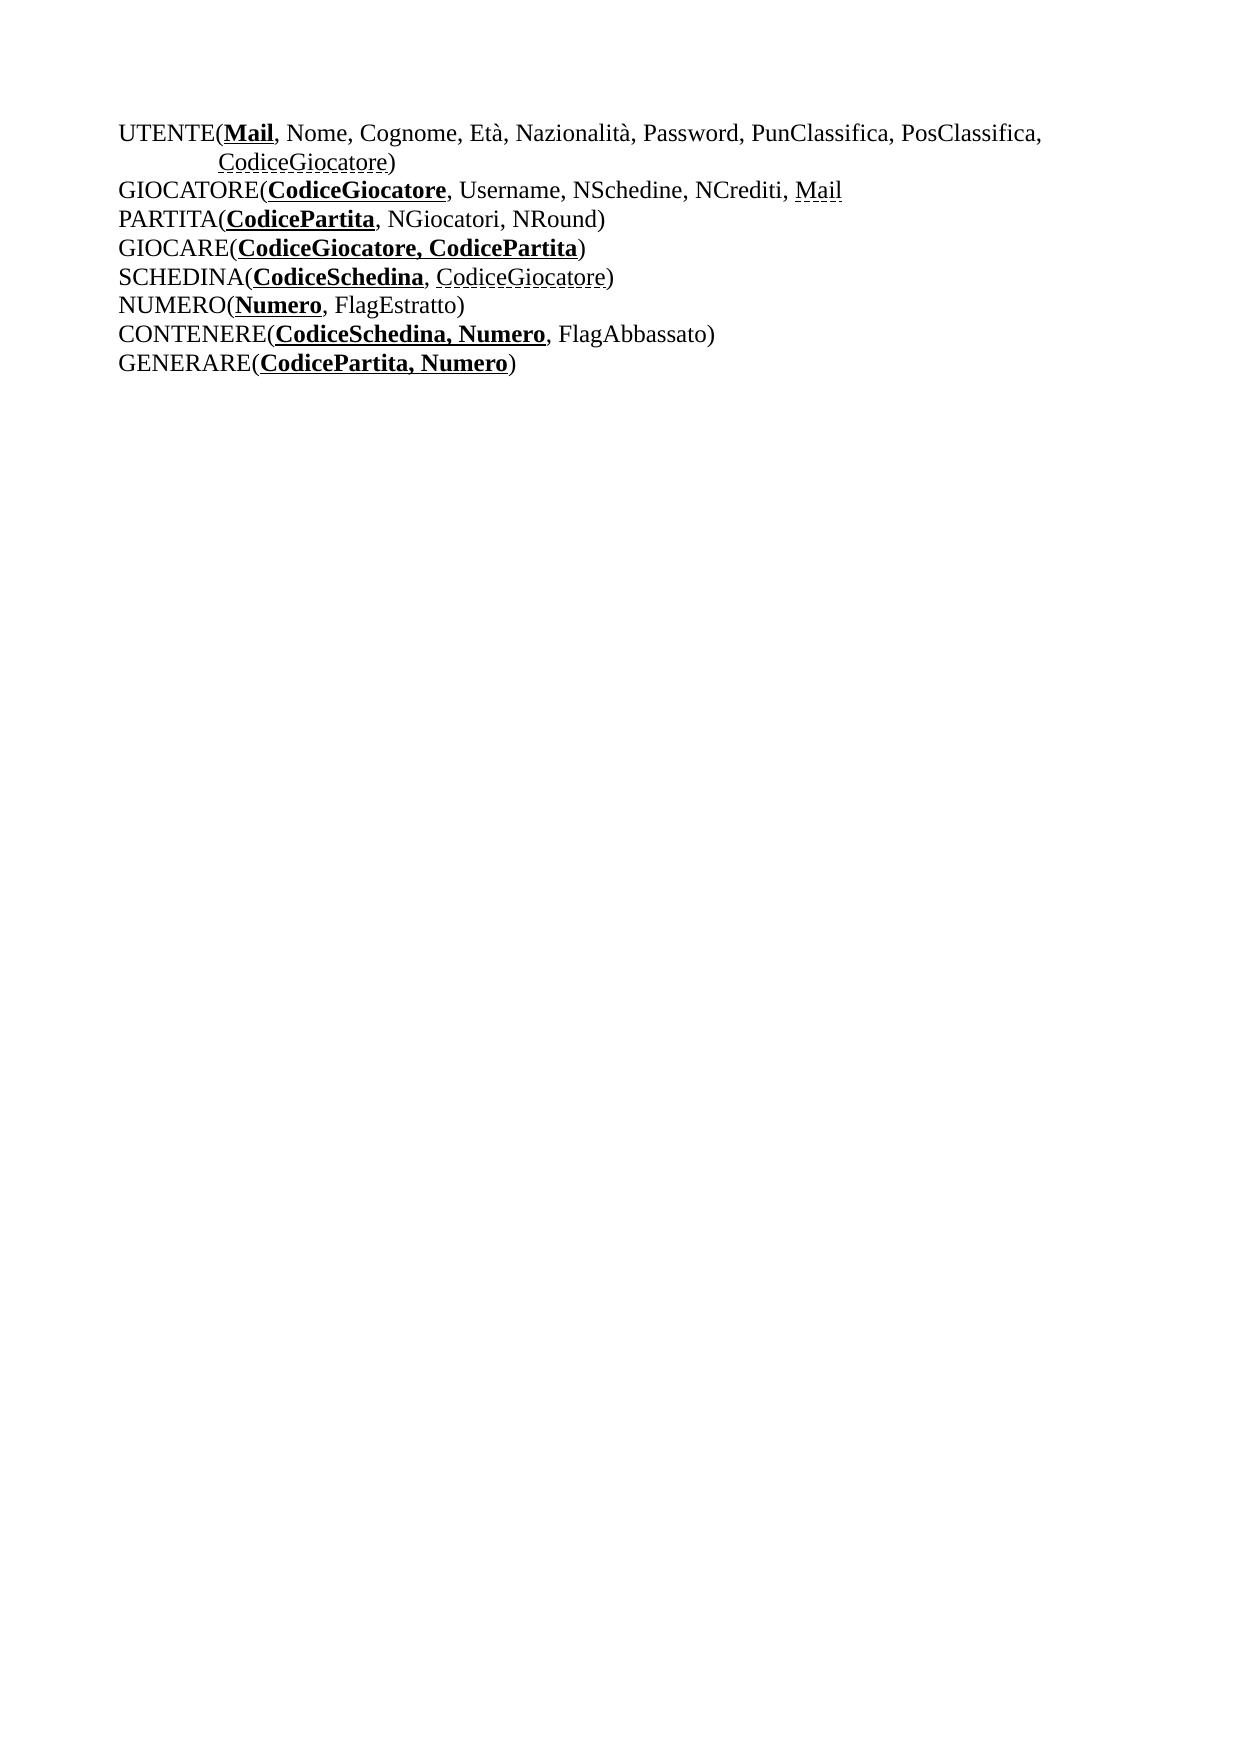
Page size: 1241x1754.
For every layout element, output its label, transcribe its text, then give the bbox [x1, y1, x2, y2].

text PARTITA(CodicePartita, NGiocatori, NRound) [118, 204, 1122, 233]
text GENERARE(CodicePartita, Numero) [118, 348, 1122, 377]
text NUMERO(Numero, FlagEstratto) [118, 291, 1122, 319]
text CodiceGiocatore) [118, 147, 1122, 176]
text SCHEDINA(CodiceSchedina, CodiceGiocatore) [118, 262, 1122, 291]
text CONTENERE(CodiceSchedina, Numero, FlagAbbassato) [118, 319, 1122, 348]
text GIOCARE(CodiceGiocatore, CodicePartita) [118, 233, 1122, 262]
text UTENTE(Mail, Nome, Cognome, Età, Nazionalità, Password, PunClassifica, PosClassifica, [118, 118, 1122, 147]
text GIOCATORE(CodiceGiocatore, Username, NSchedine, NCrediti, Mail [118, 176, 1122, 204]
